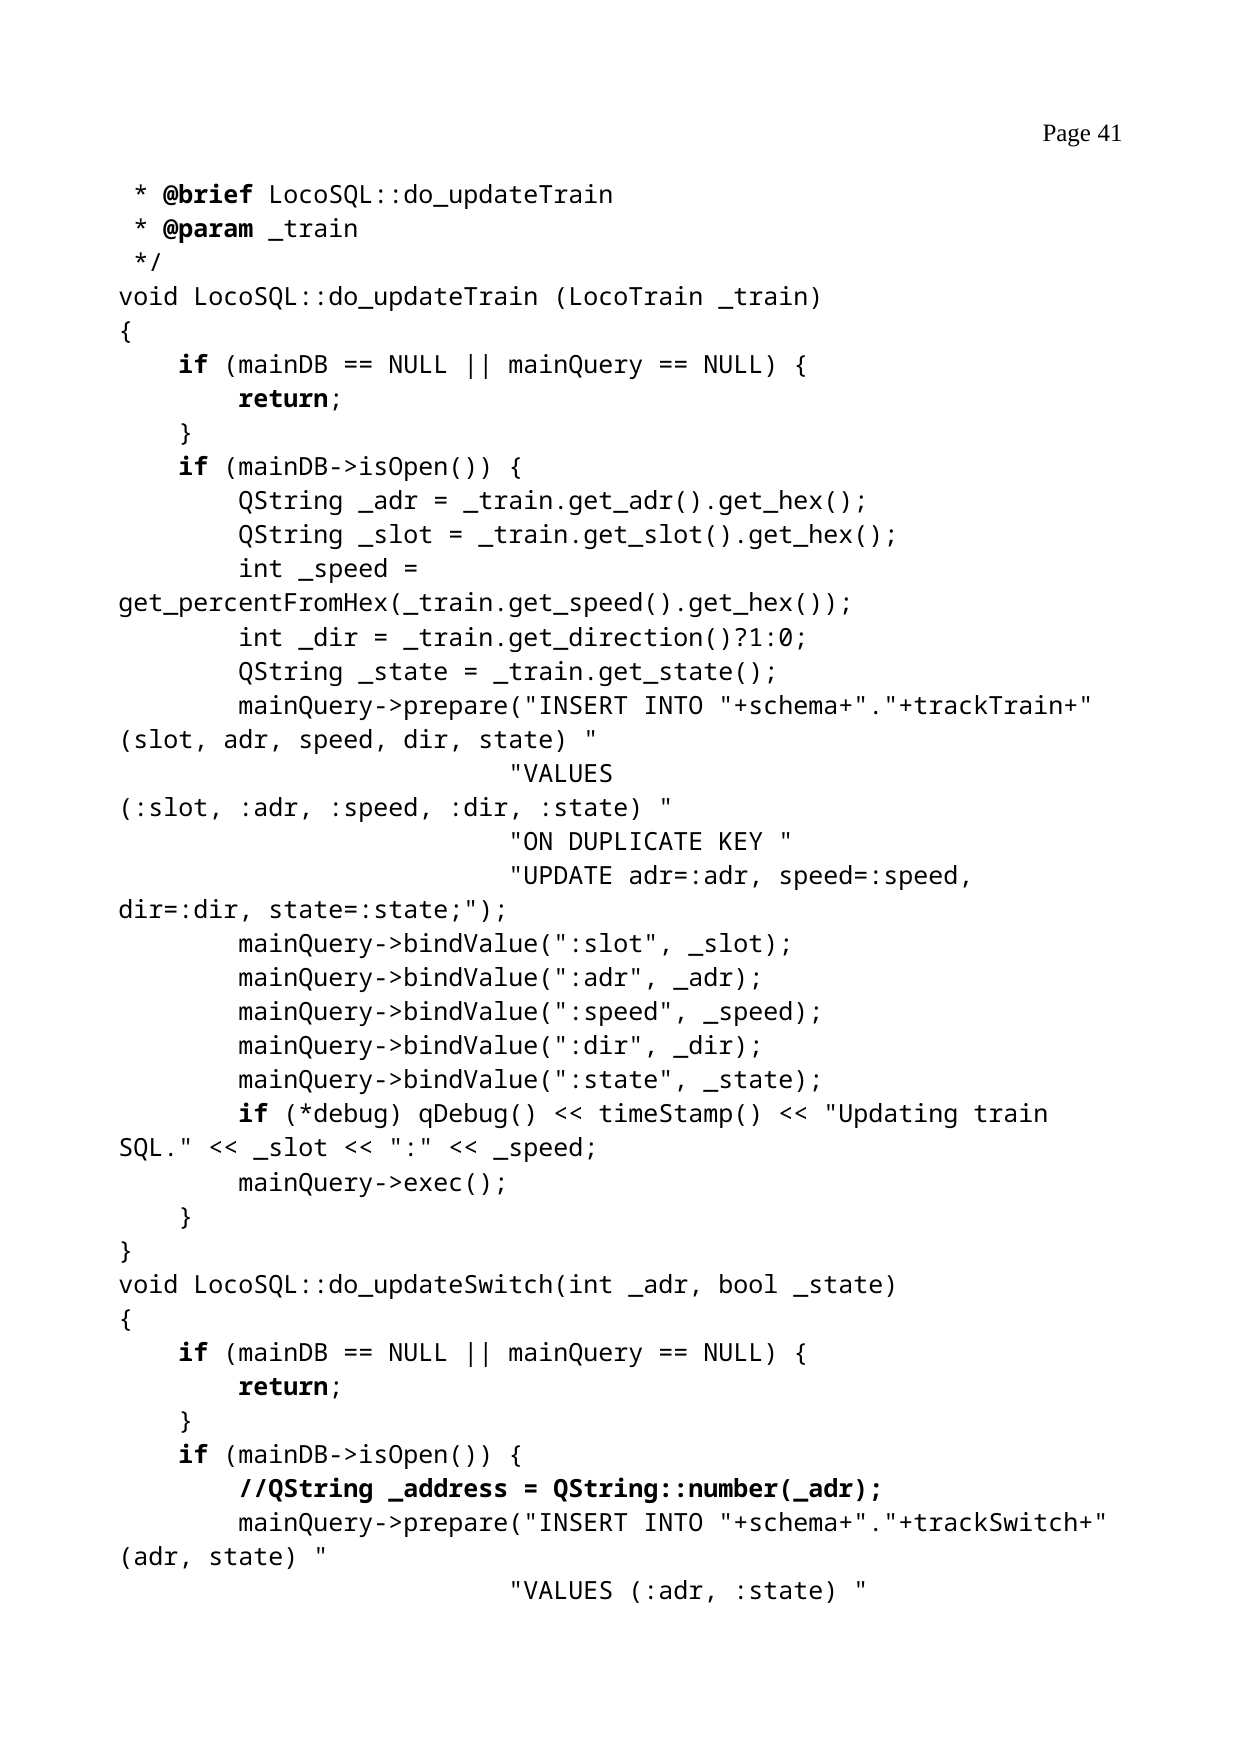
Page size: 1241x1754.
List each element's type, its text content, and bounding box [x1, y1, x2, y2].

text { [118, 1300, 1122, 1334]
text } [118, 1232, 1122, 1266]
text mainQuery->prepare("INSERT INTO "+schema+"."+trackSwitch+" (adr, state) " [118, 1505, 1122, 1573]
text int _speed = get_percentFromHex(_train.get_speed().get_hex()); [118, 551, 1122, 619]
text */ [118, 244, 1122, 278]
text } [118, 1198, 1122, 1232]
text return; [118, 1368, 1122, 1403]
text "ON DUPLICATE KEY " [118, 823, 1122, 858]
text "VALUES (:adr, :state) " [118, 1573, 1122, 1607]
text if (mainDB->isOpen()) { [118, 1437, 1122, 1471]
text if (mainDB == NULL || mainQuery == NULL) { [118, 1334, 1122, 1368]
text QString _slot = _train.get_slot().get_hex(); [118, 517, 1122, 551]
text { [118, 313, 1122, 347]
text mainQuery->bindValue(":dir", _dir); [118, 1028, 1122, 1062]
text QString _adr = _train.get_adr().get_hex(); [118, 483, 1122, 517]
text QString _state = _train.get_state(); [118, 653, 1122, 687]
text "UPDATE adr=:adr, speed=:speed, dir=:dir, state=:state;"); [118, 858, 1122, 926]
text if (mainDB->isOpen()) { [118, 449, 1122, 483]
text return; [118, 381, 1122, 415]
text } [118, 1403, 1122, 1437]
text mainQuery->bindValue(":state", _state); [118, 1062, 1122, 1096]
text * @param _train [118, 210, 1122, 244]
text void LocoSQL::do_updateTrain (LocoTrain _train) [118, 278, 1122, 313]
text mainQuery->bindValue(":speed", _speed); [118, 994, 1122, 1028]
text if (*debug) qDebug() << timeStamp() << "Updating train SQL." << _slot << ":" << _speed; [118, 1096, 1122, 1164]
text void LocoSQL::do_updateSwitch(int _adr, bool _state) [118, 1266, 1122, 1300]
text mainQuery->bindValue(":slot", _slot); [118, 926, 1122, 960]
text //QString _address = QString::number(_adr); [118, 1471, 1122, 1505]
text } [118, 415, 1122, 449]
text "VALUES (:slot, :adr, :speed, :dir, :state) " [118, 755, 1122, 823]
text if (mainDB == NULL || mainQuery == NULL) { [118, 347, 1122, 381]
text mainQuery->bindValue(":adr", _adr); [118, 960, 1122, 994]
text mainQuery->prepare("INSERT INTO "+schema+"."+trackTrain+" (slot, adr, speed, dir, state) " [118, 687, 1122, 755]
text int _dir = _train.get_direction()?1:0; [118, 619, 1122, 653]
text mainQuery->exec(); [118, 1164, 1122, 1198]
text * @brief LocoSQL::do_updateTrain [118, 176, 1122, 210]
